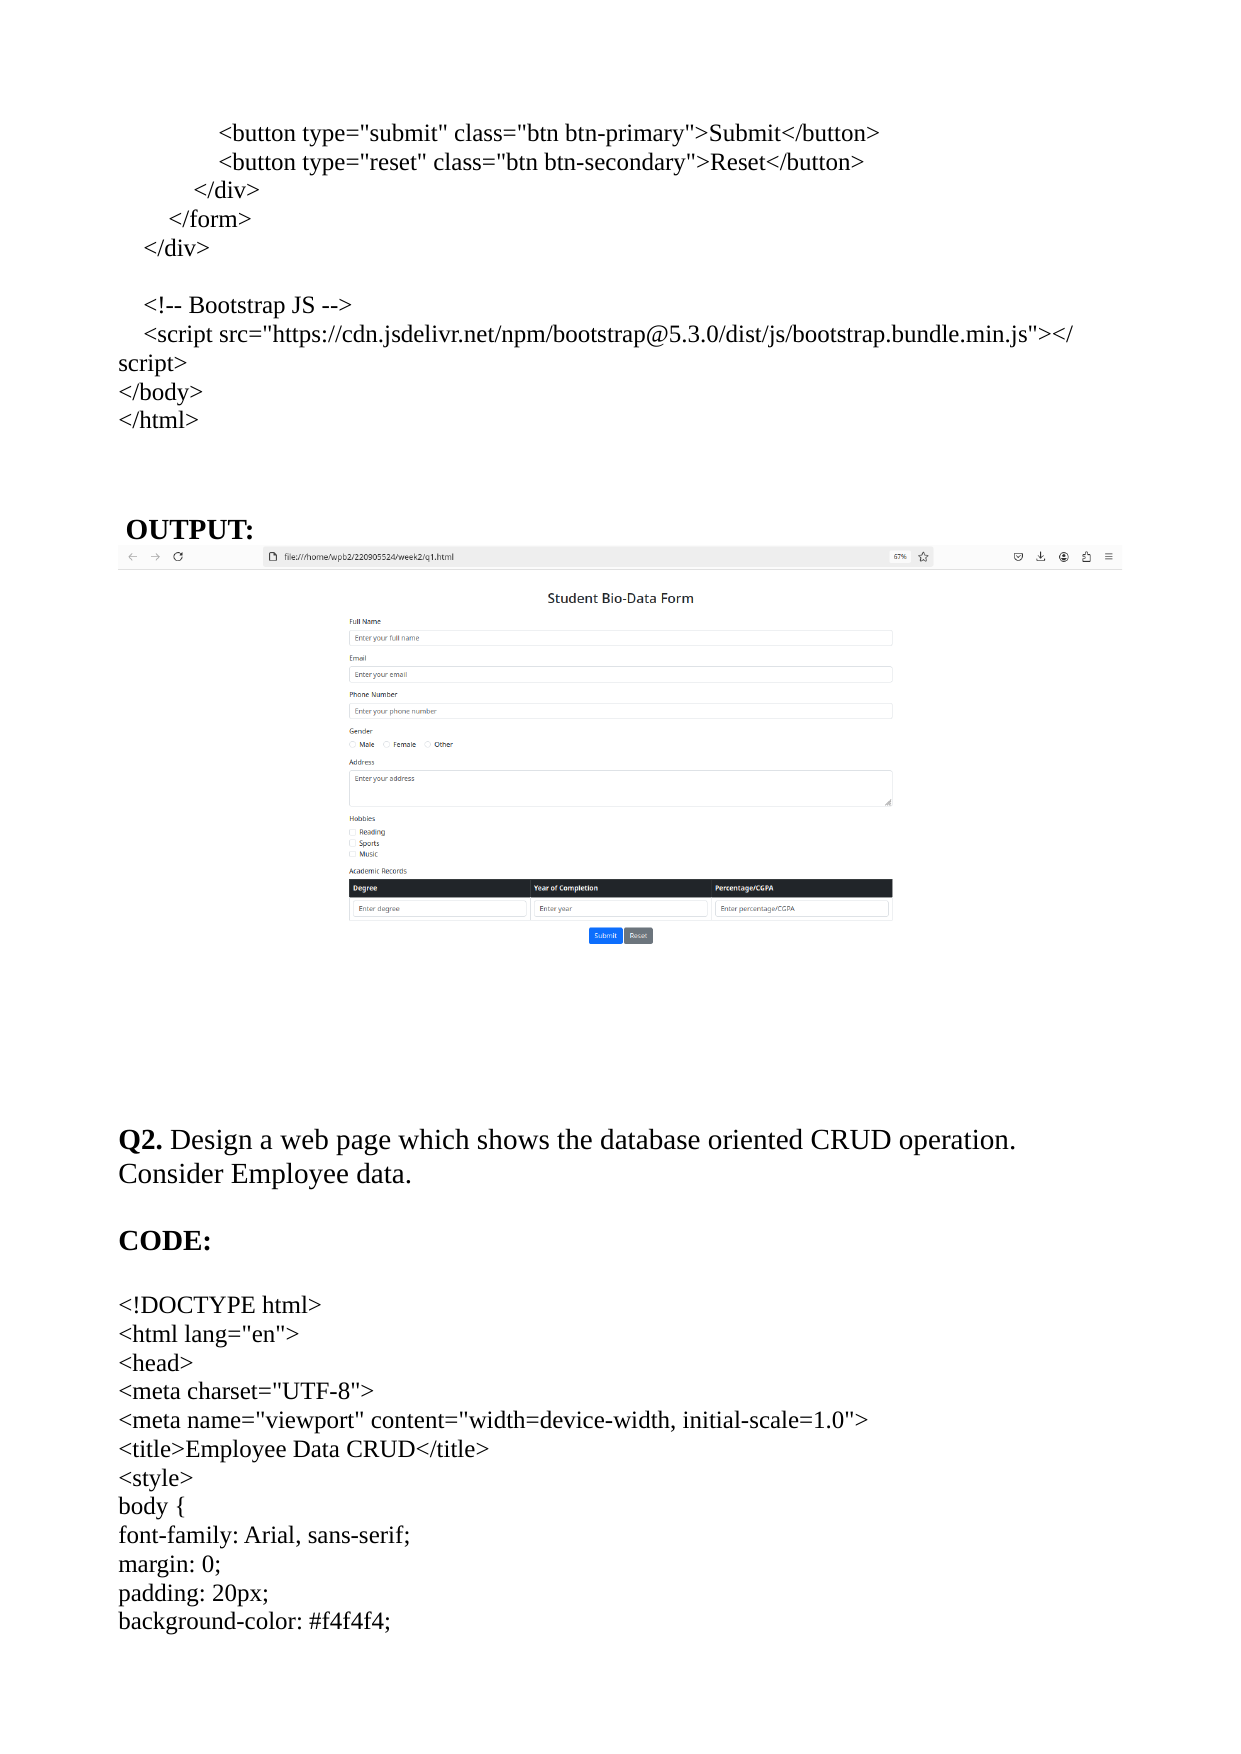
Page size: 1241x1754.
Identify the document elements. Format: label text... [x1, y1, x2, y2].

text <html lang="en"> [118, 1319, 1122, 1348]
text font-family: Arial, sans-serif; [118, 1520, 1122, 1549]
text padding: 20px; [118, 1578, 1122, 1606]
text background-color: #f4f4f4; [118, 1606, 1122, 1635]
text <meta name="viewport" content="width=device-width, initial-scale=1.0"> [118, 1405, 1122, 1434]
text <meta charset="UTF-8"> [118, 1376, 1122, 1405]
text <title>Employee Data CRUD</title> [118, 1434, 1122, 1463]
text </body> [118, 377, 1122, 406]
text </div> [118, 176, 1122, 204]
text </div> [118, 233, 1122, 262]
text </html> [118, 406, 1122, 434]
text <style> [118, 1463, 1122, 1491]
text <script src="https://cdn.jsdelivr.net/npm/bootstrap@5.3.0/dist/js/bootstrap.bundle.min.js"></script> [118, 319, 1122, 377]
text <!-- Bootstrap JS --> [118, 291, 1122, 319]
text Q2. Design a web page which shows the database oriented CRUD operation. Consider Employee data. [118, 1122, 1122, 1189]
text margin: 0; [118, 1549, 1122, 1578]
text <button type="reset" class="btn btn-secondary">Reset</button> [118, 147, 1122, 176]
text <head> [118, 1348, 1122, 1376]
text OUTPUT: [118, 512, 1122, 545]
text <!DOCTYPE html> [118, 1290, 1122, 1319]
text CODE: [118, 1223, 1122, 1257]
picture [118, 545, 1123, 989]
text </form> [118, 204, 1122, 233]
text <button type="submit" class="btn btn-primary">Submit</button> [118, 118, 1122, 147]
text body { [118, 1491, 1122, 1520]
